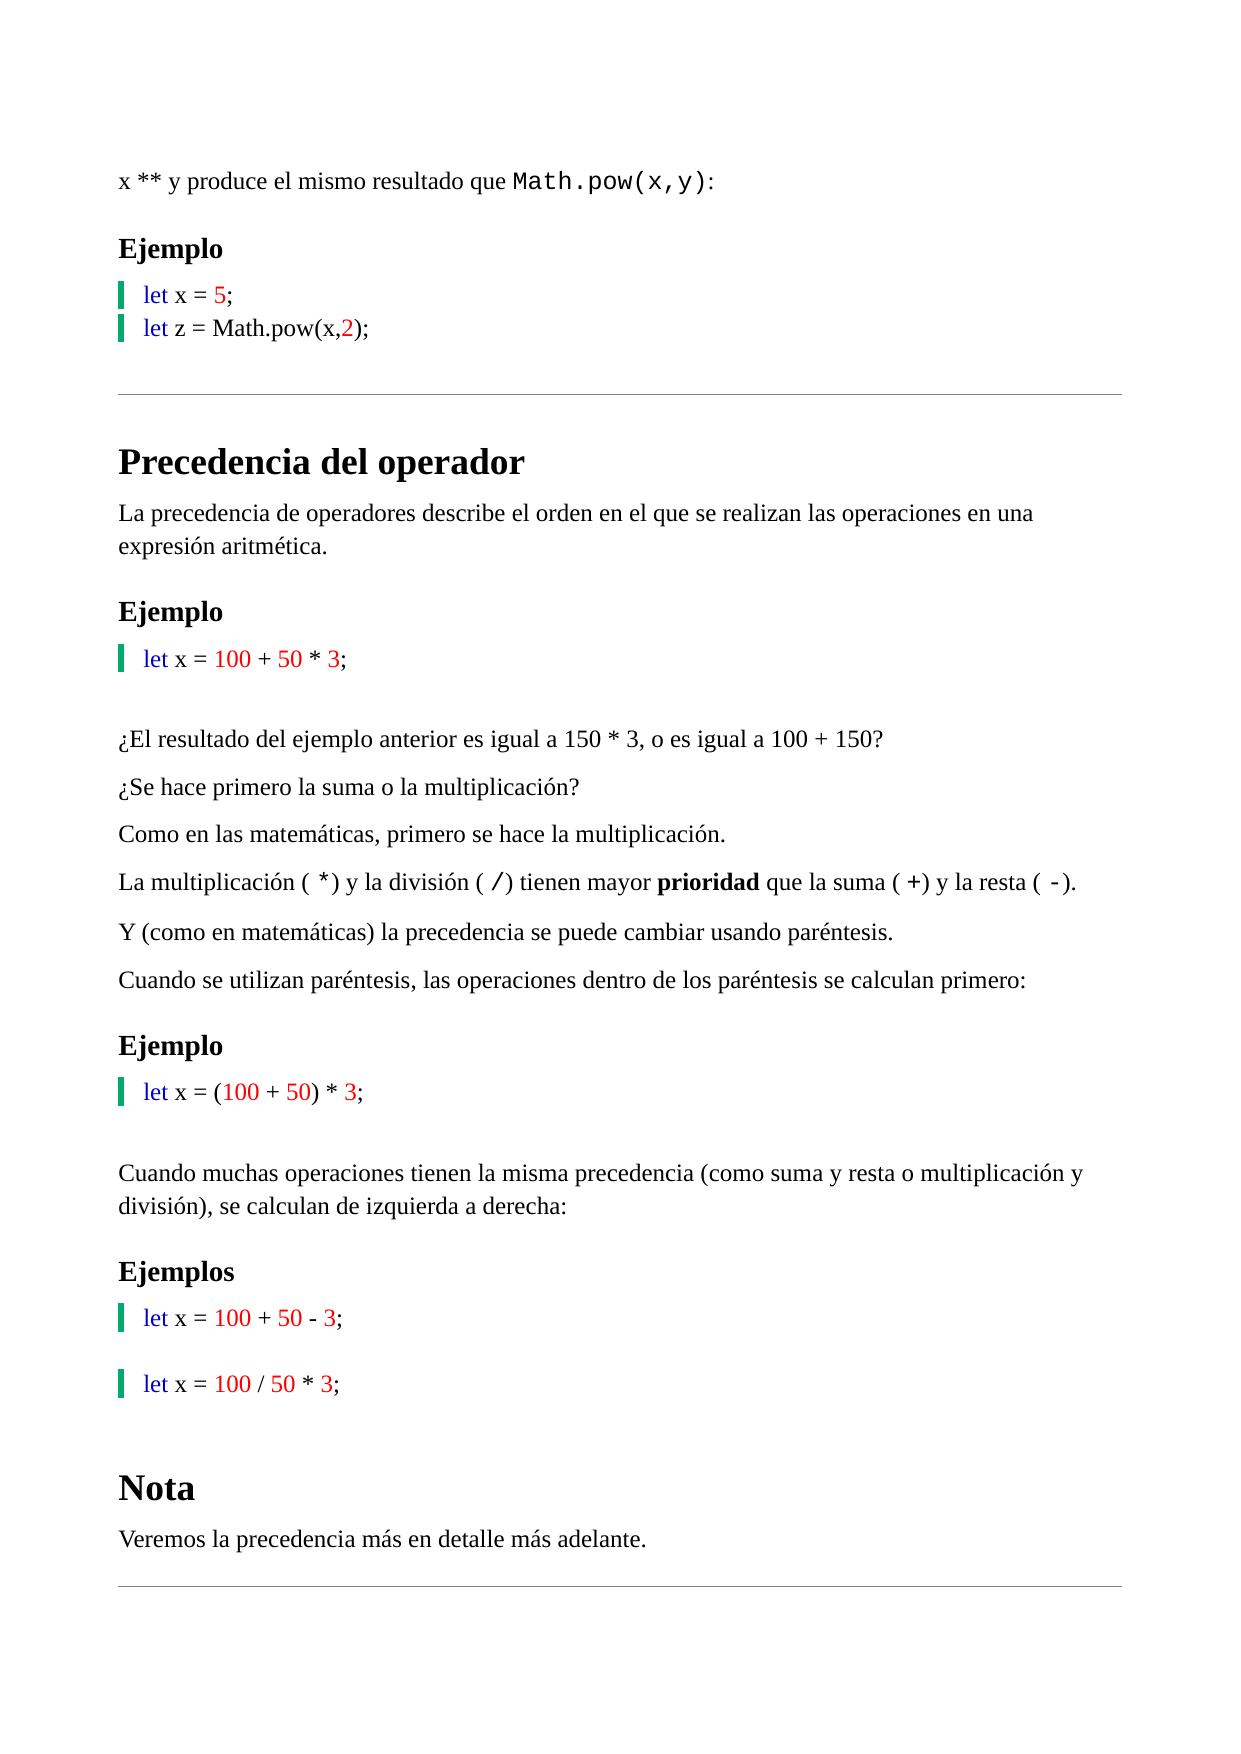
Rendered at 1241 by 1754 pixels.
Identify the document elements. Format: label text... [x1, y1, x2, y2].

subtitle Ejemplo [118, 594, 1122, 628]
text let x = 100 / 50 * 3; [124, 1369, 1122, 1398]
text ¿Se hace primero la suma o la multiplicación? [118, 772, 1122, 801]
text Veremos la precedencia más en detalle más adelante. [118, 1524, 1122, 1553]
text Cuando muchas operaciones tienen la misma precedencia (como suma y resta o multiplicación y división), se calculan de izquierda a derecha: [118, 1158, 1122, 1219]
subtitle Ejemplo [118, 231, 1122, 265]
text ¿El resultado del ejemplo anterior es igual a 150 * 3, o es igual a 100 + 150? [118, 724, 1122, 753]
text x ** y produce el mismo resultado que Math.pow(x,y): [118, 166, 1122, 197]
text Como en las matemáticas, primero se hace la multiplicación. [118, 819, 1122, 848]
text let x = 5; let z = Math.pow(x,2); [118, 281, 1122, 342]
subtitle Nota [118, 1465, 1122, 1508]
text let x = 100 + 50 * 3; [124, 644, 1122, 672]
text let x = 100 + 50 - 3; [124, 1303, 1122, 1332]
text La precedencia de operadores describe el orden en el que se realizan las operaciones en una expresión aritmética. [118, 498, 1122, 560]
text Y (como en matemáticas) la precedencia se puede cambiar usando paréntesis. [118, 917, 1122, 946]
text La multiplicación ( *) y la división ( /) tienen mayor prioridad que la suma ( +) y la resta ( -). [118, 867, 1122, 898]
text let x = (100 + 50) * 3; [124, 1077, 1122, 1106]
subtitle Precedencia del operador [118, 439, 1122, 483]
text Cuando se utilizan paréntesis, las operaciones dentro de los paréntesis se calculan primero: [118, 965, 1122, 993]
subtitle Ejemplos [118, 1254, 1122, 1287]
subtitle Ejemplo [118, 1028, 1122, 1061]
